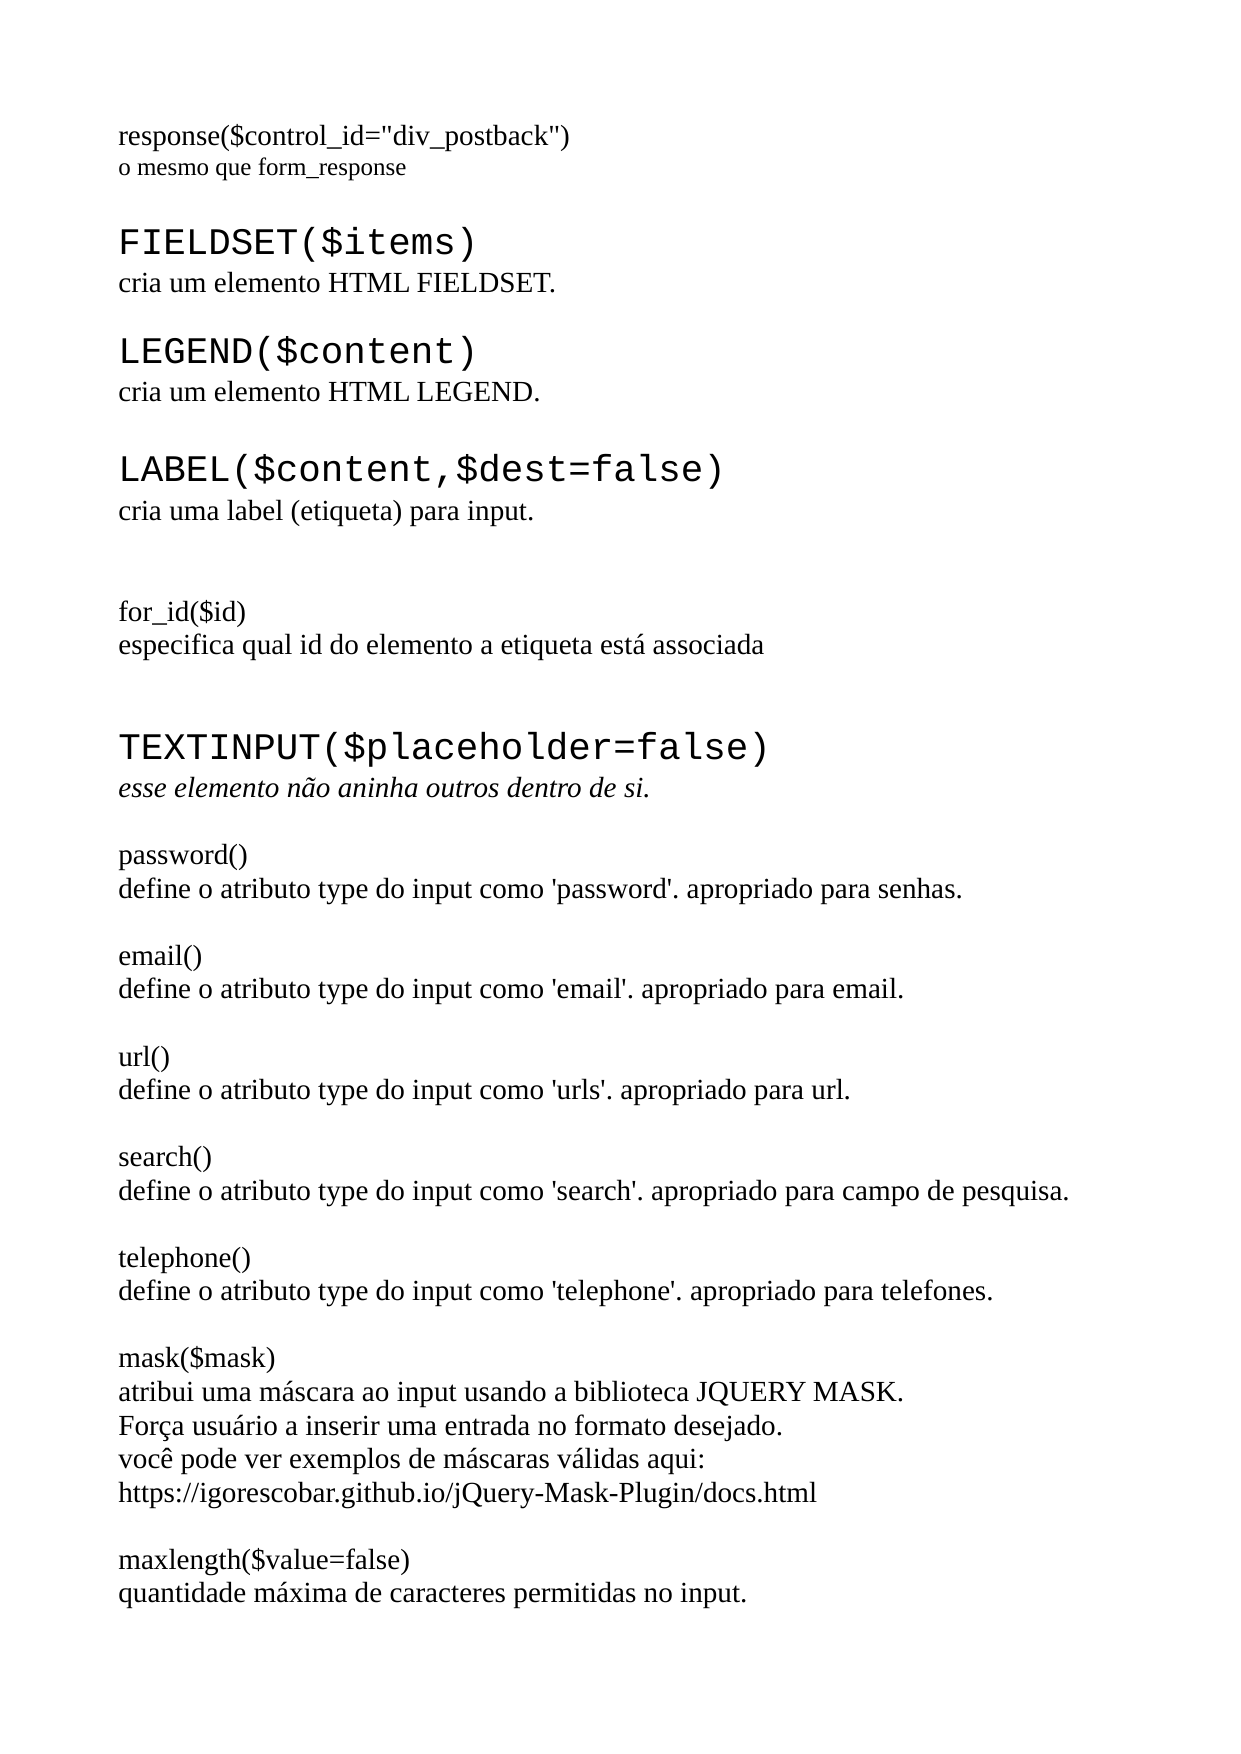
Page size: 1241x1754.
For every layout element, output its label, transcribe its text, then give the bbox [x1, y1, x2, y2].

text cria um elemento HTML LEGEND. [118, 374, 1122, 408]
text cria um elemento HTML FIELDSET. [118, 265, 1122, 299]
text LABEL($content,$dest=false) [118, 451, 1122, 493]
text esse elemento não aninha outros dentro de si. [118, 770, 1122, 804]
text email() [118, 938, 1122, 972]
text maxlength($value=false) [118, 1542, 1122, 1575]
text define o atributo type do input como 'telephone'. apropriado para telefones. [118, 1273, 1122, 1307]
text Força usuário a inserir uma entrada no formato desejado. [118, 1408, 1122, 1441]
text define o atributo type do input como 'email'. apropriado para email. [118, 972, 1122, 1005]
text FIELDSET($items) [118, 223, 1122, 265]
text for_id($id) [118, 594, 1122, 627]
text define o atributo type do input como 'search'. apropriado para campo de pesquisa. [118, 1173, 1122, 1206]
text cria uma label (etiqueta) para input. [118, 493, 1122, 527]
text o mesmo que form_response [118, 152, 1122, 180]
text url() [118, 1039, 1122, 1072]
text você pode ver exemplos de máscaras válidas aqui: https://igorescobar.github.io/jQuery-Mask-Plugin/docs.html [118, 1441, 1122, 1508]
text atribui uma máscara ao input usando a biblioteca JQUERY MASK. [118, 1374, 1122, 1408]
text telephone() [118, 1240, 1122, 1273]
text quantidade máxima de caracteres permitidas no input. [118, 1575, 1122, 1609]
text response($control_id="div_postback") [118, 118, 1122, 152]
text search() [118, 1139, 1122, 1173]
text LEGEND($content) [118, 332, 1122, 374]
text TEXTINPUT($placeholder=false) [118, 728, 1122, 770]
text password() [118, 837, 1122, 871]
text mask($mask) [118, 1341, 1122, 1374]
text define o atributo type do input como 'password'. apropriado para senhas. [118, 871, 1122, 904]
text define o atributo type do input como 'urls'. apropriado para url. [118, 1072, 1122, 1106]
text especifica qual id do elemento a etiqueta está associada [118, 627, 1122, 661]
